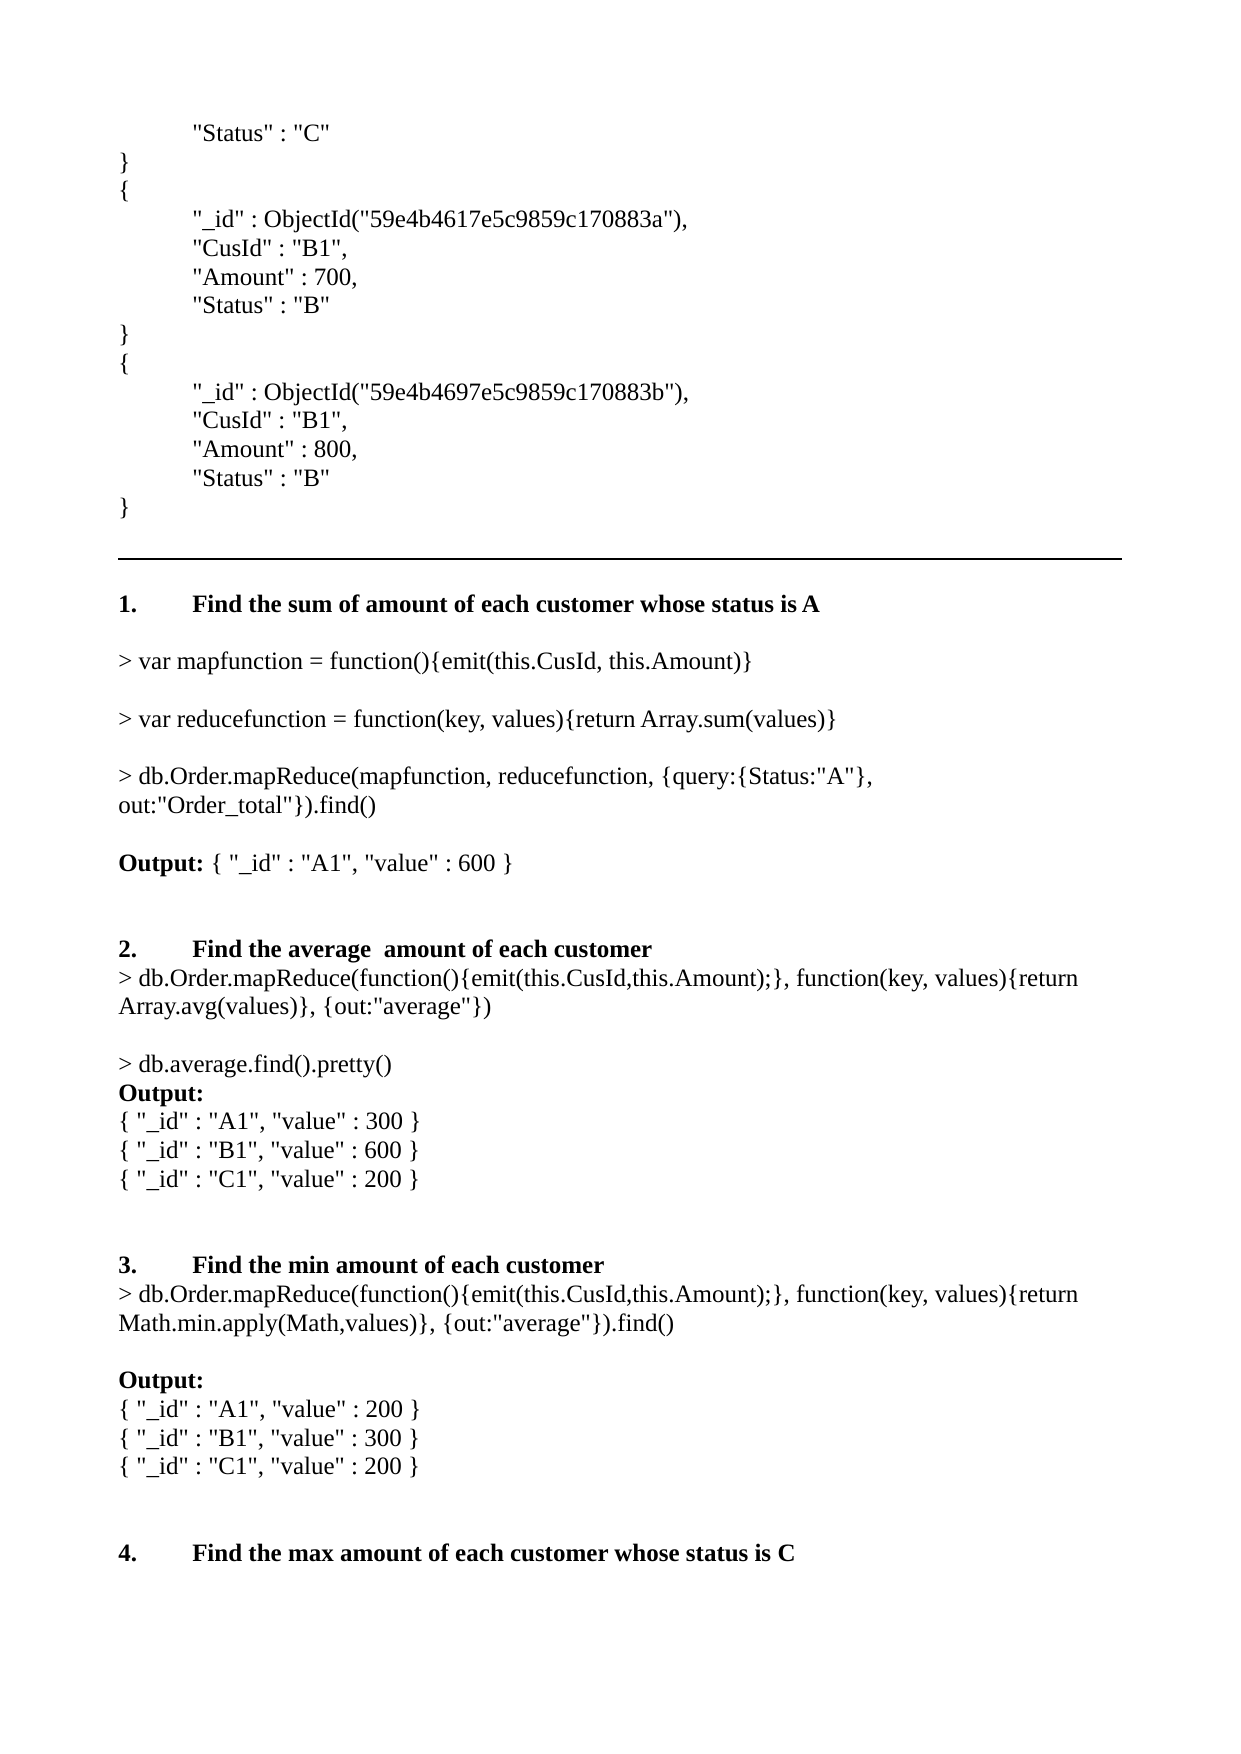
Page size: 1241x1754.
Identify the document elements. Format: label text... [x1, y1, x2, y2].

text "_id" : ObjectId("59e4b4697e5c9859c170883b"), [118, 377, 1122, 406]
text 4. Find the max amount of each customer whose status is C [118, 1538, 1122, 1566]
text 1. Find the sum of amount of each customer whose status is A [118, 589, 1122, 618]
text > var mapfunction = function(){emit(this.CusId, this.Amount)} [118, 646, 1122, 675]
text { "_id" : "B1", "value" : 300 } [118, 1423, 1122, 1451]
text { "_id" : "A1", "value" : 200 } [118, 1394, 1122, 1423]
text "Amount" : 800, [118, 434, 1122, 463]
text "Status" : "C" [118, 118, 1122, 147]
text "Status" : "B" [118, 463, 1122, 492]
text } [118, 492, 1122, 521]
text "_id" : ObjectId("59e4b4617e5c9859c170883a"), [118, 204, 1122, 233]
text { "_id" : "C1", "value" : 200 } [118, 1451, 1122, 1480]
text { "_id" : "C1", "value" : 200 } [118, 1164, 1122, 1193]
text "CusId" : "B1", [118, 406, 1122, 434]
text > db.Order.mapReduce(mapfunction, reducefunction, {query:{Status:"A"}, out:"Order_total"}).find() [118, 761, 1122, 819]
text { [118, 176, 1122, 204]
text > db.average.find().pretty() [118, 1049, 1122, 1078]
text 3. Find the min amount of each customer [118, 1250, 1122, 1279]
text Output: [118, 1078, 1122, 1106]
text "Status" : "B" [118, 291, 1122, 319]
text 2. Find the average amount of each customer [118, 934, 1122, 963]
text > db.Order.mapReduce(function(){emit(this.CusId,this.Amount);}, function(key, values){return Array.avg(values)}, {out:"average"}) [118, 963, 1122, 1020]
text "Amount" : 700, [118, 262, 1122, 291]
text "CusId" : "B1", [118, 233, 1122, 262]
text { [118, 348, 1122, 377]
text > var reducefunction = function(key, values){return Array.sum(values)} [118, 704, 1122, 733]
text } [118, 147, 1122, 176]
text Output: [118, 1365, 1122, 1394]
text Output: { "_id" : "A1", "value" : 600 } [118, 848, 1122, 876]
text } [118, 319, 1122, 348]
text { "_id" : "B1", "value" : 600 } [118, 1135, 1122, 1164]
text { "_id" : "A1", "value" : 300 } [118, 1106, 1122, 1135]
text > db.Order.mapReduce(function(){emit(this.CusId,this.Amount);}, function(key, values){return Math.min.apply(Math,values)}, {out:"average"}).find() [118, 1279, 1122, 1336]
